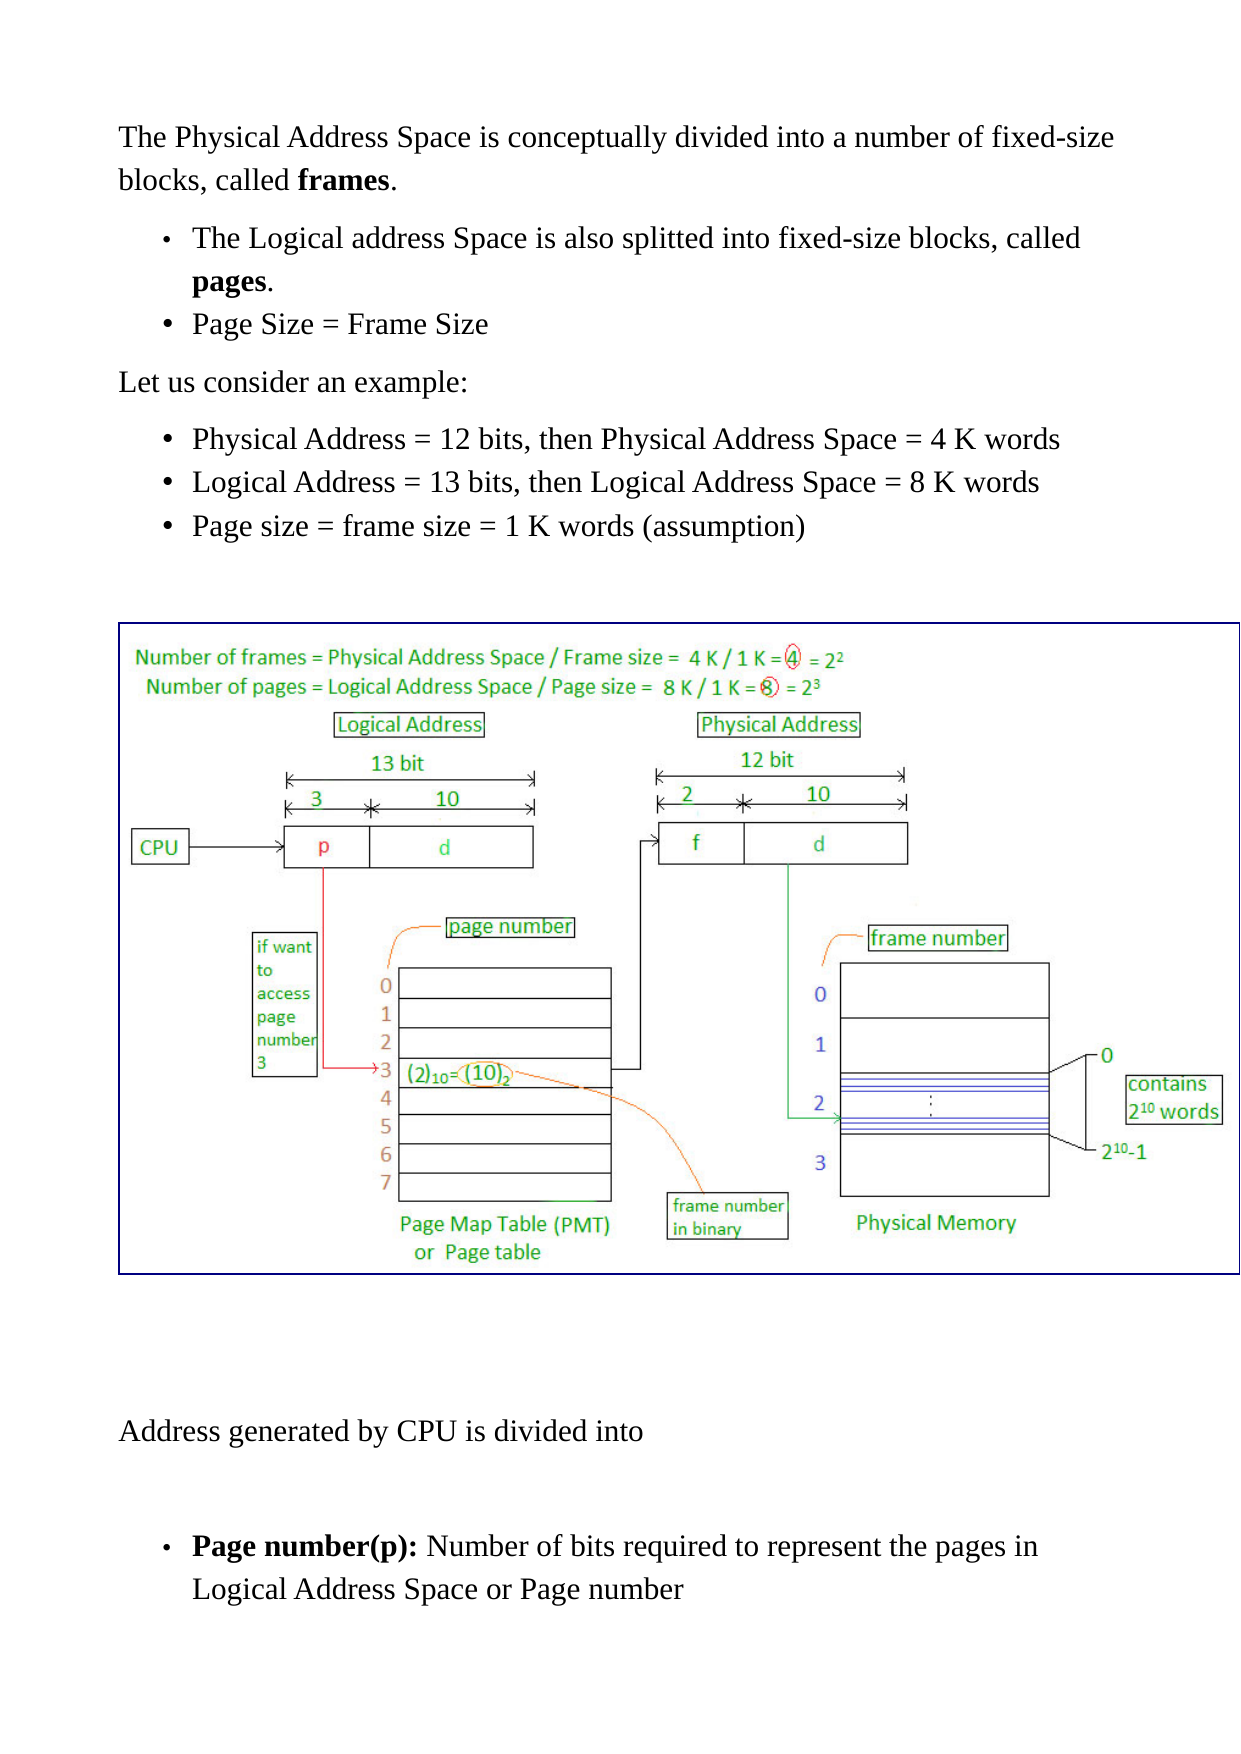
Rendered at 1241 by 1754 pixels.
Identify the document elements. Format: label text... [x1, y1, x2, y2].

list Page Size = Frame Size [162, 305, 1122, 341]
list Page number(p): Number of bits required to represent the pages in Logical Address Space or Page number [162, 1527, 1122, 1606]
list Logical Address = 13 bits, then Logical Address Space = 8 K words [162, 464, 1122, 500]
list Physical Address = 12 bits, then Physical Address Space = 4 K words [162, 421, 1122, 457]
list Page size = frame size = 1 K words (assumption) [162, 507, 1122, 543]
text Let us consider an example: [118, 363, 1122, 399]
text Address generated by CPU is divided into [118, 1412, 1122, 1448]
picture [120, 624, 1239, 1273]
list The Logical address Space is also splitted into fixed-size blocks, called pages. [162, 219, 1122, 298]
text The Physical Address Space is conceptually divided into a number of fixed-size blocks, called frames. [118, 118, 1122, 197]
